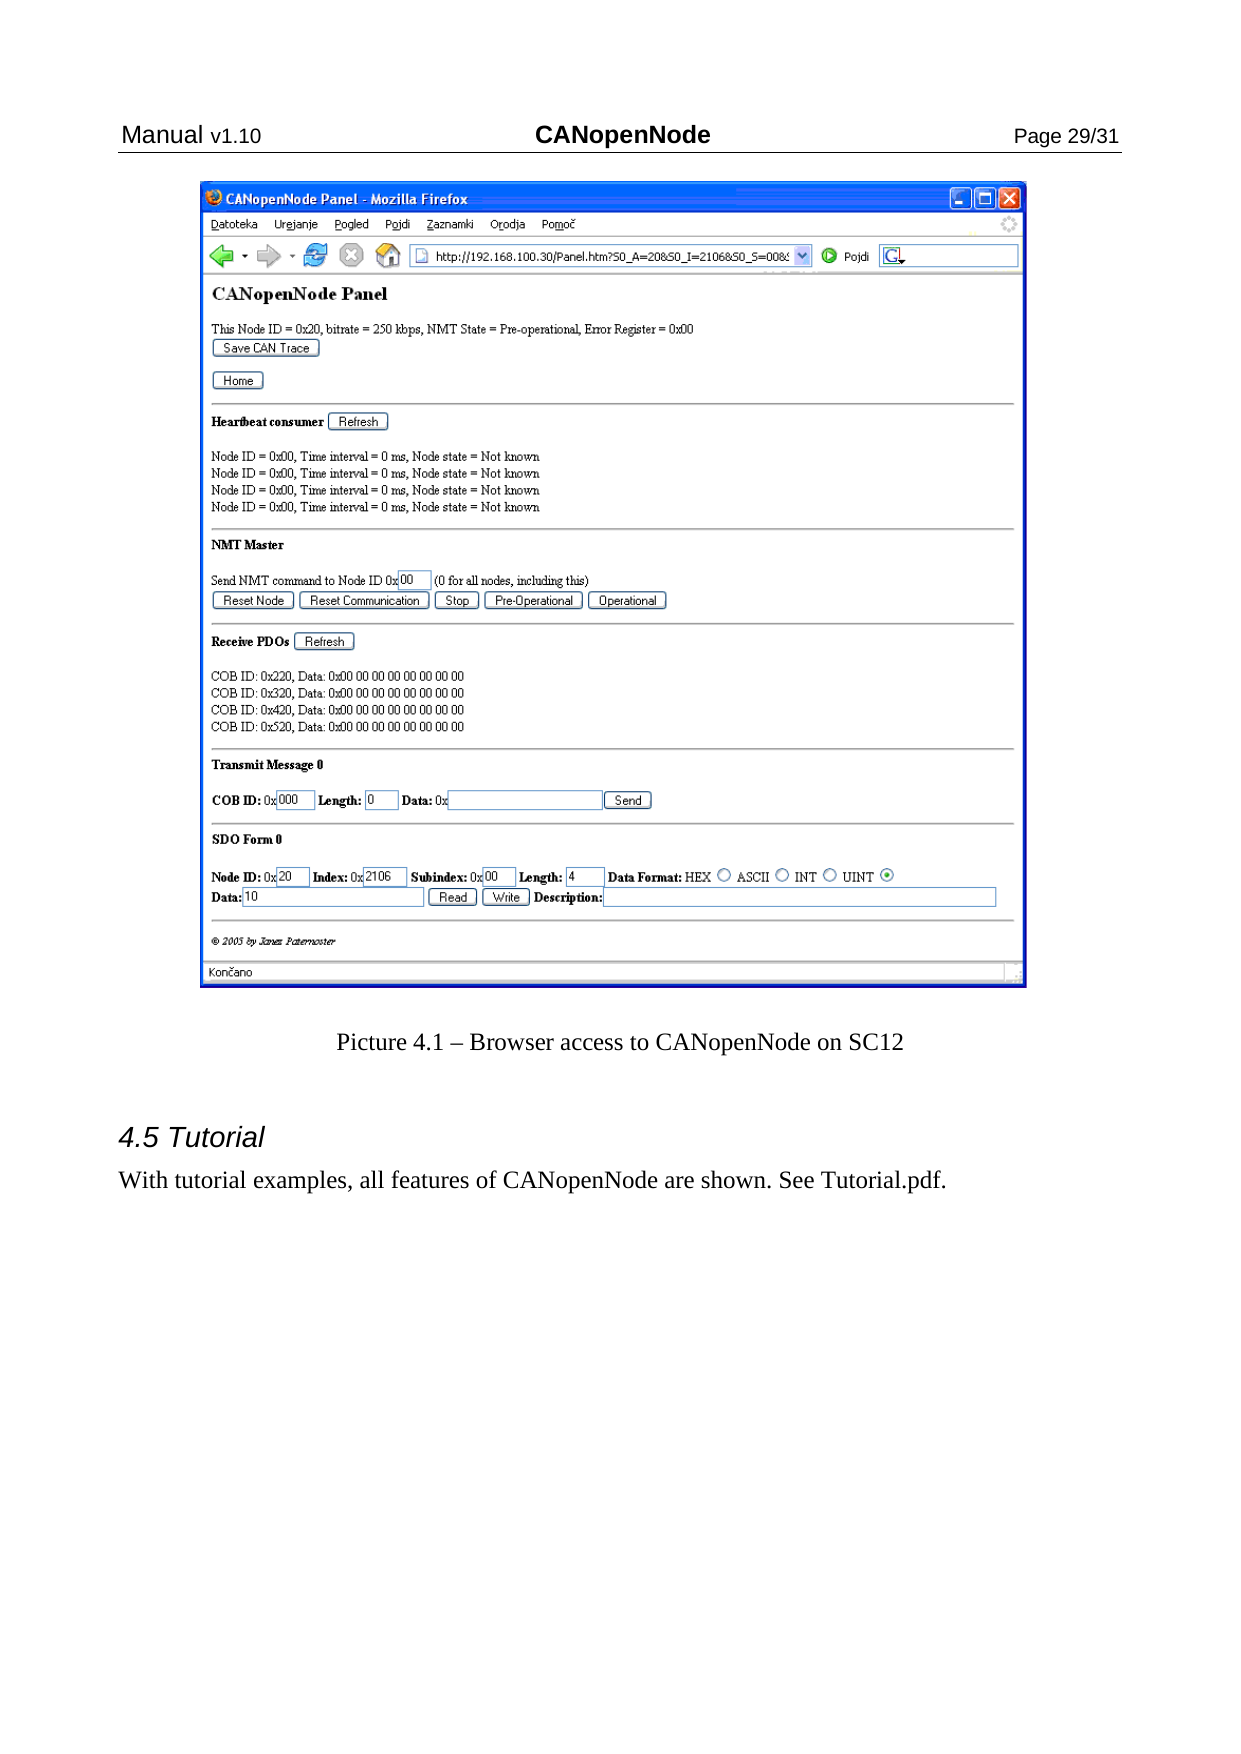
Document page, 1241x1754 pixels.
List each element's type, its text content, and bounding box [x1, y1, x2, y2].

text With tutorial examples, all features of CANopenNode are shown. See Tutorial.pdf. [118, 1166, 1122, 1194]
picture [200, 181, 1027, 988]
text Picture 4.1 – Browser access to CANopenNode on SC12 [118, 1028, 1122, 1056]
subtitle 4.5 Tutorial [118, 1121, 1122, 1154]
